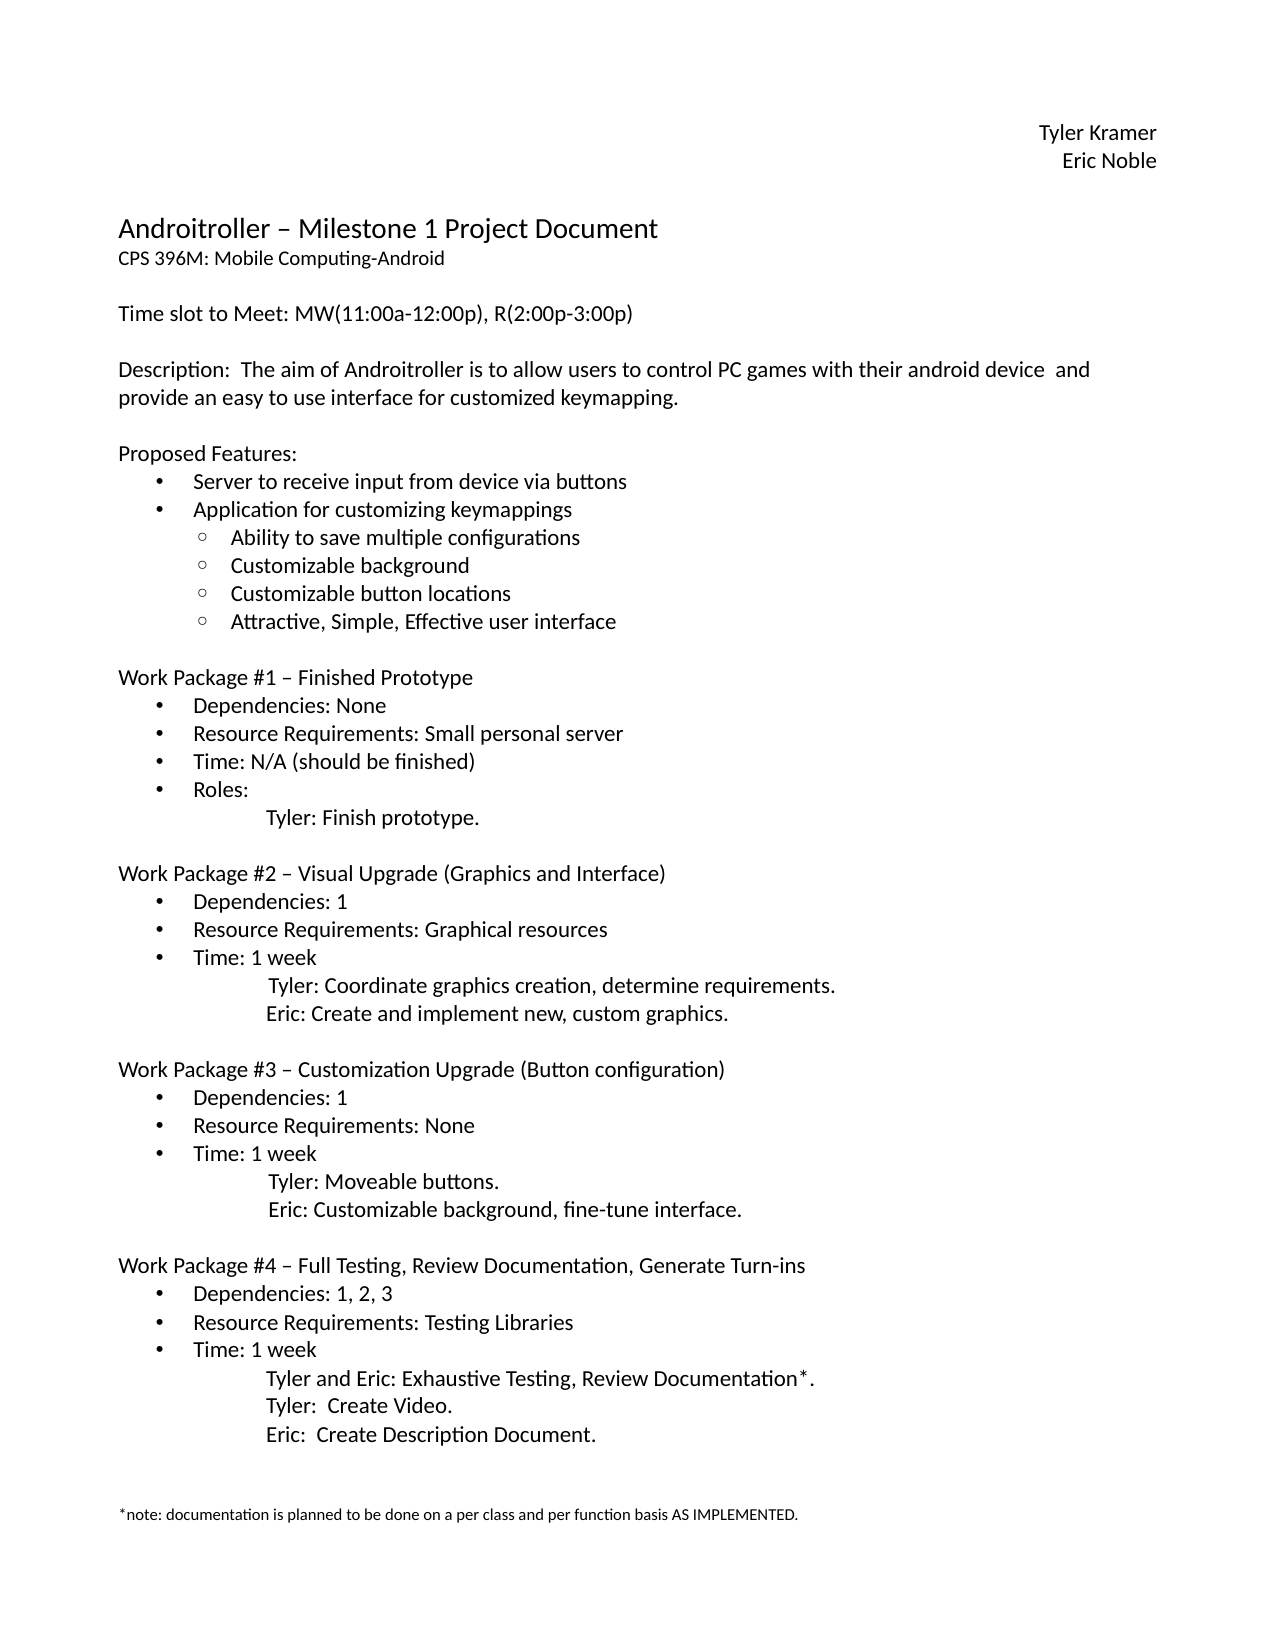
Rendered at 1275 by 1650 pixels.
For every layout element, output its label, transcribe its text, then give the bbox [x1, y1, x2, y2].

list Attractive, Simple, Effective user interface [193, 607, 1157, 635]
list Customizable background [193, 551, 1157, 579]
list Time: 1 week [156, 1336, 1157, 1364]
list Dependencies: 1 [156, 1083, 1157, 1111]
list Resource Requirements: Testing Libraries [156, 1308, 1157, 1336]
list Dependencies: 1 [156, 887, 1157, 915]
list Resource Requirements: Small personal server [156, 719, 1157, 747]
list Dependencies: None [156, 691, 1157, 719]
list Time: 1 week [156, 1139, 1157, 1167]
list Roles: [156, 775, 1157, 803]
text Work Package #3 – Customization Upgrade (Button configuration) [118, 1055, 1157, 1083]
list Server to receive input from device via buttons [156, 467, 1157, 495]
text Time slot to Meet: MW(11:00a-12:00p), R(2:00p-3:00p) [118, 299, 1157, 327]
text Eric: Create and implement new, custom graphics. [118, 999, 1157, 1027]
text Androitroller – Milestone 1 Project Document [118, 210, 1157, 245]
text Tyler: Create Video. [118, 1392, 1157, 1420]
text CPS 396M: Mobile Computing-Android [118, 245, 1157, 271]
list Application for customizing keymappings [156, 495, 1157, 523]
text Work Package #1 – Finished Prototype [118, 663, 1157, 691]
list Time: N/A (should be finished) [156, 747, 1157, 775]
text Eric: Create Description Document. [118, 1420, 1157, 1448]
text Description: The aim of Androitroller is to allow users to control PC games with their android device and provide an easy to use interface for customized keymapping. [118, 355, 1157, 411]
list Resource Requirements: Graphical resources [156, 915, 1157, 943]
list Tyler: Coordinate graphics creation, determine requirements. [231, 971, 1157, 999]
text Tyler and Eric: Exhaustive Testing, Review Documentation*. [118, 1364, 1157, 1392]
list Customizable button locations [193, 579, 1157, 607]
text Tyler: Finish prototype. [118, 803, 1157, 831]
list Tyler: Moveable buttons. [231, 1167, 1157, 1196]
list Dependencies: 1, 2, 3 [156, 1279, 1157, 1308]
list Resource Requirements: None [156, 1111, 1157, 1139]
list Time: 1 week [156, 943, 1157, 971]
text Eric Noble [118, 146, 1157, 174]
text Work Package #2 – Visual Upgrade (Graphics and Interface) [118, 859, 1157, 887]
text Work Package #4 – Full Testing, Review Documentation, Generate Turn-ins [118, 1252, 1157, 1279]
list Eric: Customizable background, fine-tune interface. [231, 1196, 1157, 1223]
list Ability to save multiple configurations [193, 523, 1157, 551]
text Proposed Features: [118, 439, 1157, 467]
text *note: documentation is planned to be done on a per class and per function basis AS IMPLEMENTED. [118, 1504, 1157, 1524]
text Tyler Kramer [118, 118, 1157, 146]
